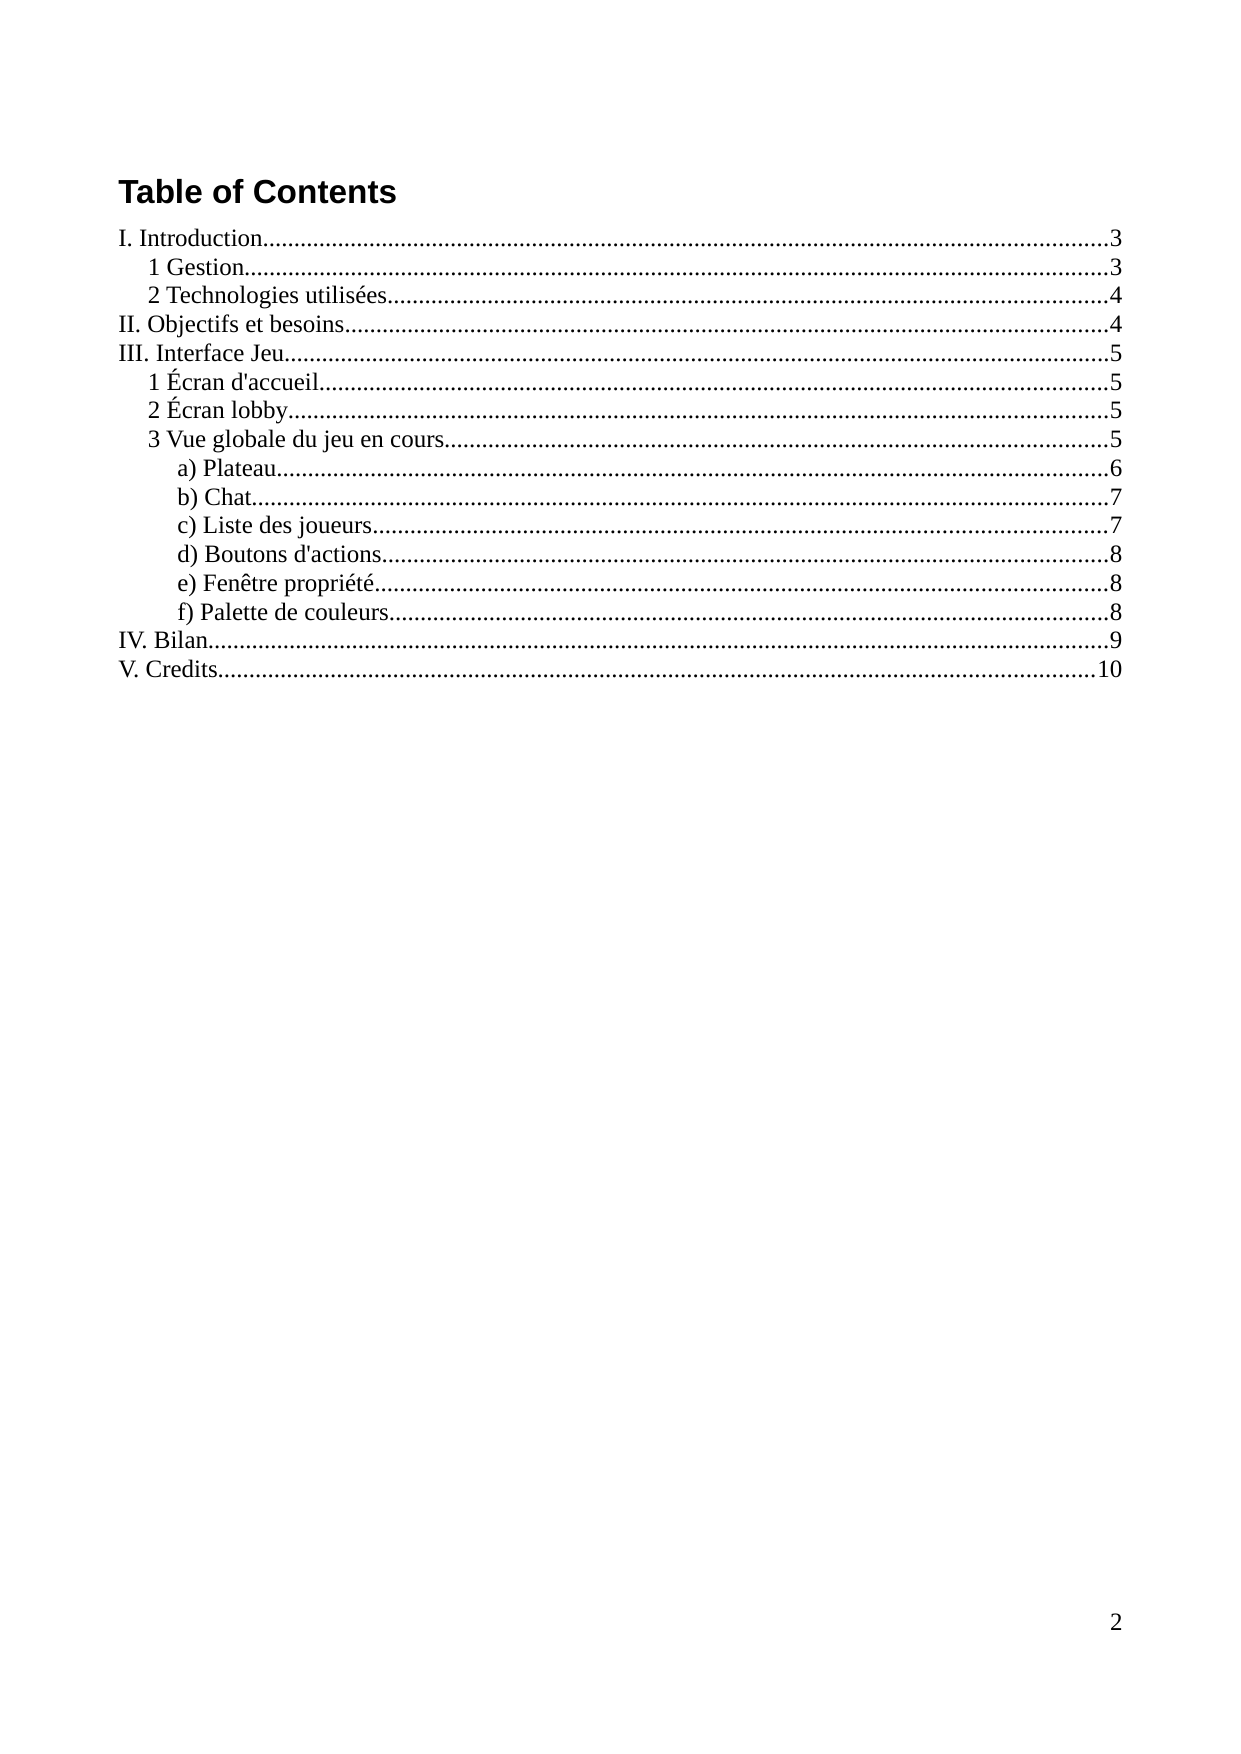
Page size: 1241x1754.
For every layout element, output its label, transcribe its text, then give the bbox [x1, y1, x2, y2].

text a) Plateau 6 [177, 453, 1122, 482]
text b) Chat 7 [177, 482, 1122, 510]
text V. Credits 10 [118, 654, 1122, 683]
text c) Liste des joueurs 7 [177, 510, 1122, 539]
text f) Palette de couleurs 8 [177, 597, 1122, 625]
text 2 Écran lobby 5 [148, 395, 1122, 424]
text e) Fenêtre propriété 8 [177, 568, 1122, 597]
text IV. Bilan 9 [118, 625, 1122, 654]
text III. Interface Jeu 5 [118, 338, 1122, 367]
text II. Objectifs et besoins 4 [118, 309, 1122, 338]
text 1 Écran d'accueil 5 [148, 367, 1122, 395]
text 3 Vue globale du jeu en cours 5 [148, 424, 1122, 453]
text 2 Technologies utilisées 4 [148, 280, 1122, 309]
subtitle Table of Contents [118, 172, 1122, 210]
text d) Boutons d'actions 8 [177, 539, 1122, 568]
text I. Introduction 3 [118, 223, 1122, 252]
text 1 Gestion 3 [148, 252, 1122, 280]
